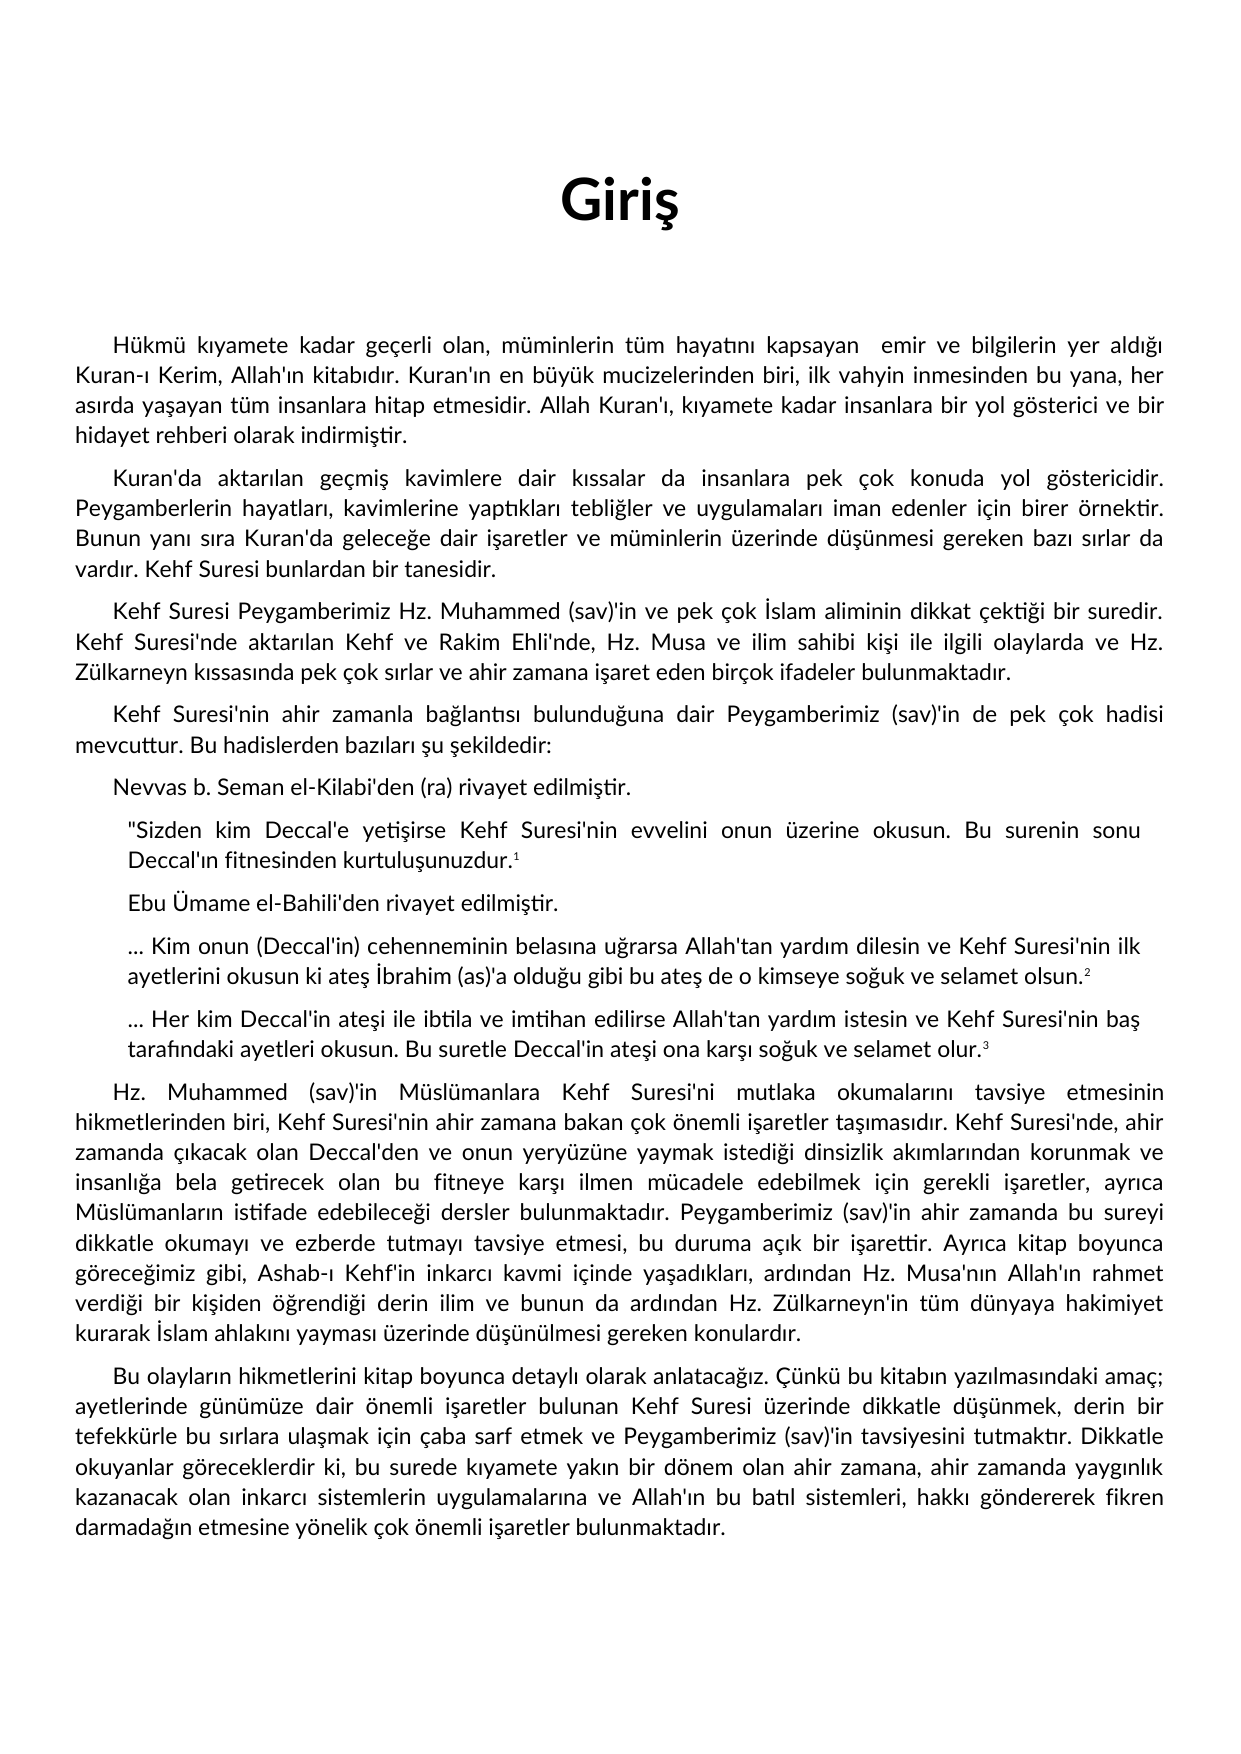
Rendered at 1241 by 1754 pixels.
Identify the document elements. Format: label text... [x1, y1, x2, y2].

text Kehf Suresi Peygamberimiz Hz. Muhammed (sav)'in ve pek çok İslam aliminin dikkat çektiği bir suredir. Kehf Suresi'nde aktarılan Kehf ve Rakim Ehli'nde, Hz. Musa ve ilim sahibi kişi ile ilgili olaylarda ve Hz. Zülkarneyn kıssasında pek çok sırlar ve ahir zamana işaret eden birçok ifadeler bulunmaktadır. [75, 597, 1165, 685]
text Ebu Ümame el-Bahili'den rivayet edilmiştir. [127, 889, 1143, 916]
text Kehf Suresi'nin ahir zamanla bağlantısı bulunduğuna dair Peygamberimiz (sav)'in de pek çok hadisi mevcuttur. Bu hadislerden bazıları şu şekildedir: [75, 700, 1165, 758]
text Bu olayların hikmetlerini kitap boyunca detaylı olarak anlatacağız. Çünkü bu kitabın yazılmasındaki amaç; ayetlerinde günümüze dair önemli işaretler bulunan Kehf Suresi üzerinde dikkatle düşünmek, derin bir tefekkürle bu sırlara ulaşmak için çaba sarf etmek ve Peygamberimiz (sav)'in tavsiyesini tutmaktır. Dikkatle okuyanlar göreceklerdir ki, bu surede kıyamete yakın bir dönem olan ahir zamana, ahir zamanda yaygınlık kazanacak olan inkarcı sistemlerin uygulamalarına ve Allah'ın bu batıl sistemleri, hakkı göndererek fikren darmadağın etmesine yönelik çok önemli işaretler bulunmaktadır. [75, 1362, 1165, 1540]
text Hükmü kıyamete kadar geçerli olan, müminlerin tüm hayatını kapsayan emir ve bilgilerin yer aldığı Kuran-ı Kerim, Allah'ın kitabıdır. Kuran'ın en büyük mucizelerinden biri, ilk vahyin inmesinden bu yana, her asırda yaşayan tüm insanlara hitap etmesidir. Allah Kuran'ı, kıyamete kadar insanlara bir yol gösterici ve bir hidayet rehberi olarak indirmiştir. [75, 330, 1165, 448]
text Kuran'da aktarılan geçmiş kavimlere dair kıssalar da insanlara pek çok konuda yol göstericidir. Peygamberlerin hayatları, kavimlerine yaptıkları tebliğler ve uygulamaları iman edenler için birer örnektir. Bunun yanı sıra Kuran'da geleceğe dair işaretler ve müminlerin üzerinde düşünmesi gereken bazı sırlar da vardır. Kehf Suresi bunlardan bir tanesidir. [75, 464, 1165, 582]
text ... Kim onun (Deccal'in) cehenneminin belasına uğrarsa Allah'tan yardım dilesin ve Kehf Suresi'nin ilk ayetlerini okusun ki ateş İbrahim (as)'a olduğu gibi bu ateş de o kimseye soğuk ve selamet olsun.2 [127, 931, 1143, 989]
text ... Her kim Deccal'in ateşi ile ibtila ve imtihan edilirse Allah'tan yardım istesin ve Kehf Suresi'nin baş tarafındaki ayetleri okusun. Bu suretle Deccal'in ateşi ona karşı soğuk ve selamet olur.3 [127, 1004, 1143, 1062]
subtitle Giriş [75, 162, 1165, 232]
text Hz. Muhammed (sav)'in Müslümanlara Kehf Suresi'ni mutlaka okumalarını tavsiye etmesinin hikmetlerinden biri, Kehf Suresi'nin ahir zamana bakan çok önemli işaretler taşımasıdır. Kehf Suresi'nde, ahir zamanda çıkacak olan Deccal'den ve onun yeryüzüne yaymak istediği dinsizlik akımlarından korunmak ve insanlığa bela getirecek olan bu fitneye karşı ilmen mücadele edebilmek için gerekli işaretler, ayrıca Müslümanların istifade edebileceği dersler bulunmaktadır. Peygamberimiz (sav)'in ahir zamanda bu sureyi dikkatle okumayı ve ezberde tutmayı tavsiye etmesi, bu duruma açık bir işarettir. Ayrıca kitap boyunca göreceğimiz gibi, Ashab-ı Kehf'in inkarcı kavmi içinde yaşadıkları, ardından Hz. Musa'nın Allah'ın rahmet verdiği bir kişiden öğrendiği derin ilim ve bunun da ardından Hz. Zülkarneyn'in tüm dünyaya hakimiyet kurarak İslam ahlakını yayması üzerinde düşünülmesi gereken konulardır. [75, 1077, 1165, 1346]
text "Sizden kim Deccal'e yetişirse Kehf Suresi'nin evvelini onun üzerine okusun. Bu surenin sonu Deccal'ın fitnesinden kurtuluşunuzdur.1 [127, 816, 1143, 873]
text Nevvas b. Seman el-Kilabi'den (ra) rivayet edilmiştir. [75, 773, 1165, 801]
